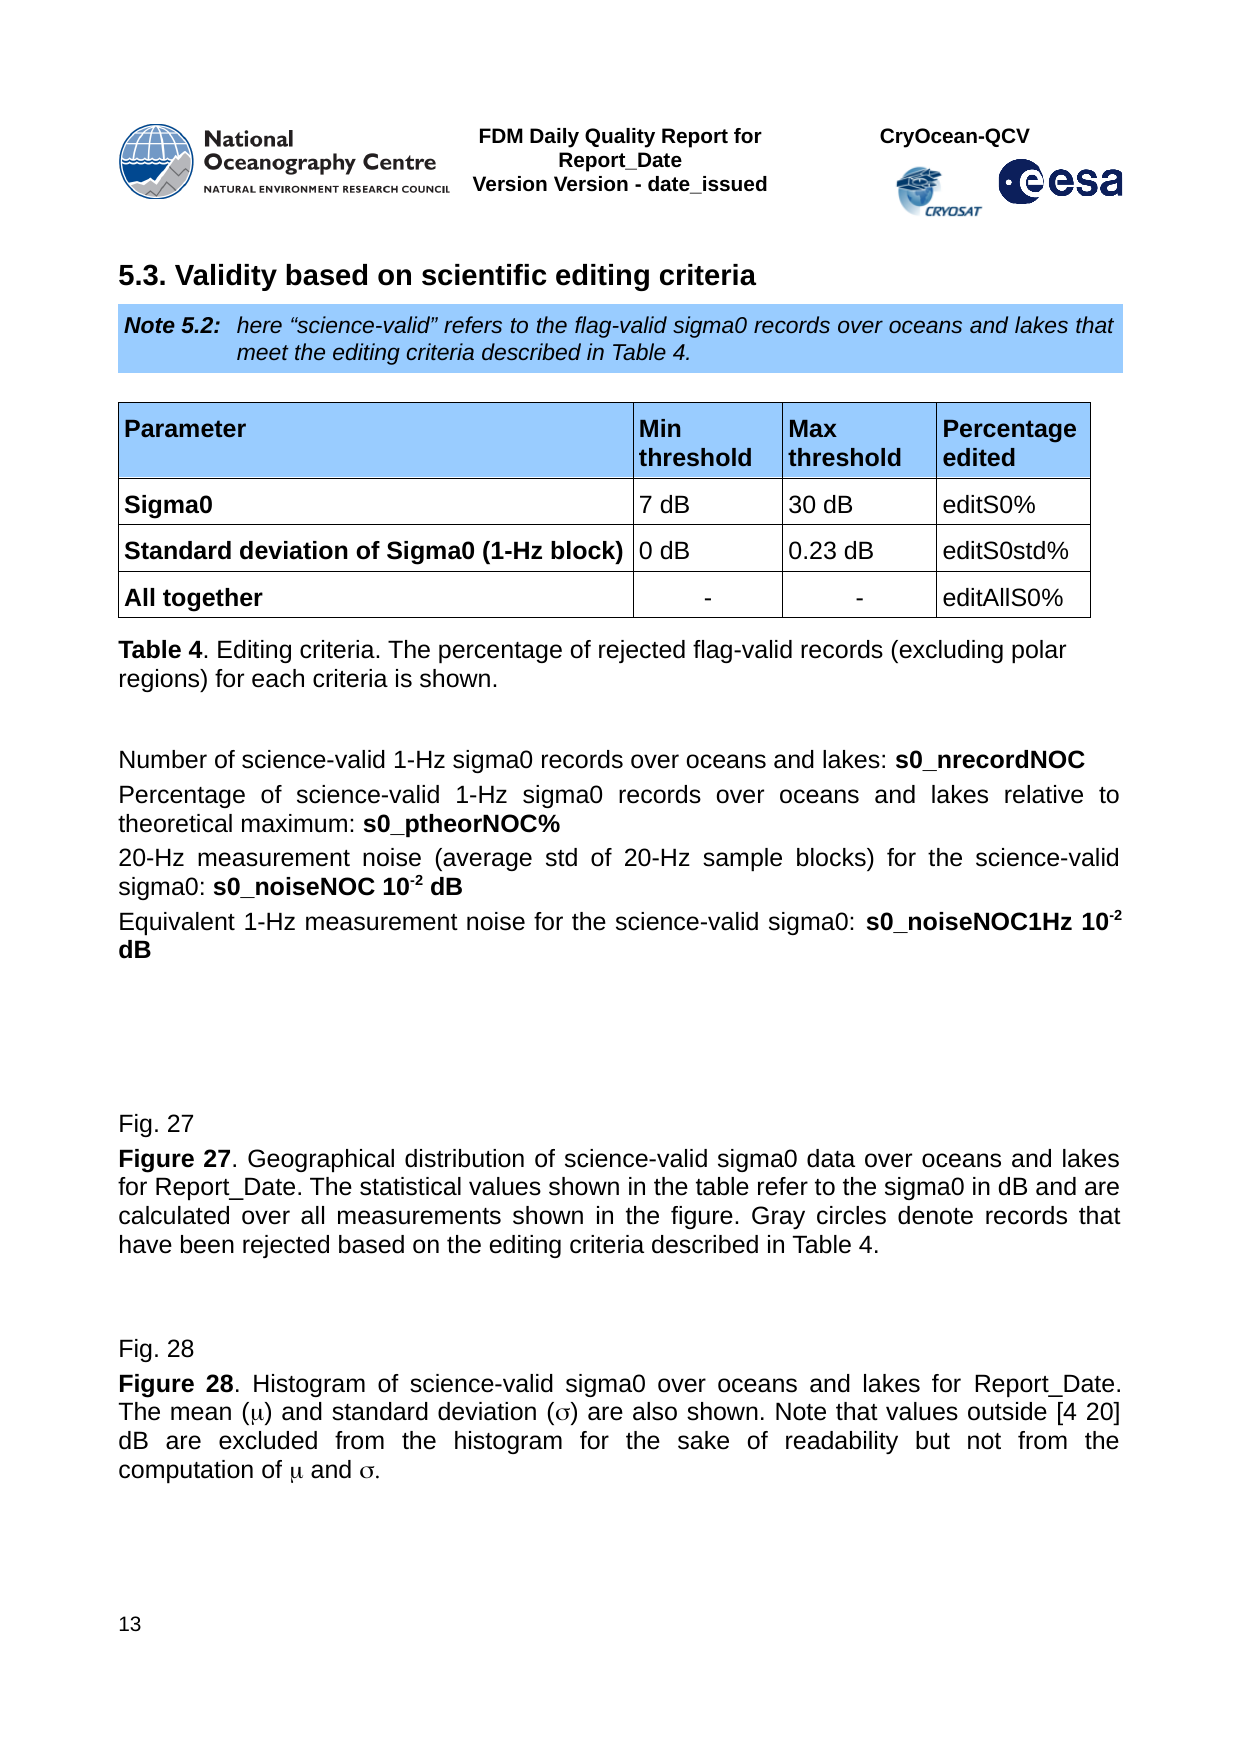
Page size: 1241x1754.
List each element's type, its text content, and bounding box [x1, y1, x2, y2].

text 5.3. Validity based on scientific editing criteria [118, 257, 1122, 291]
table_cell editAllS0% [937, 572, 1090, 617]
table_cell 0 dB [634, 525, 782, 571]
text Percentage of science-valid 1-Hz sigma0 records over oceans and lakes relative to theoretical maximum: s0_ptheorNOC% [118, 780, 1122, 837]
table_header Min threshold [634, 403, 782, 477]
text Figure 27. Geographical distribution of science-valid sigma0 data over oceans and lakes for Report_Date. The statistical values shown in the table refer to the sigma0 in dB and are calculated over all measurements shown in the figure. Gray circles denote records that have been rejected based on the editing criteria described in Table 4. [118, 1144, 1122, 1259]
text Number of science-valid 1-Hz sigma0 records over oceans and lakes: s0_nrecordNOC [118, 745, 1122, 774]
text Fig. 27 [118, 1109, 1122, 1138]
table_header Parameter [119, 403, 633, 477]
text Figure 28. Histogram of science-valid sigma0 over oceans and lakes for Report_Date. The mean (μ) and standard deviation (σ) are also shown. Note that values outside [4 20] dB are excluded from the histogram for the sake of readability but not from the computation of μ and σ. [118, 1369, 1122, 1484]
table_header Max threshold [783, 403, 936, 477]
table_cell Sigma0 [119, 479, 633, 524]
table_cell editS0std% [937, 525, 1090, 571]
text Table 4. Editing criteria. The percentage of rejected flag-valid records (excluding polar regions) for each criteria is shown. [118, 635, 1122, 693]
table_cell - [634, 572, 782, 617]
table_cell All together [119, 572, 633, 617]
table_cell 0.23 dB [783, 525, 936, 571]
table_cell - [783, 572, 936, 617]
table_cell 30 dB [783, 479, 936, 524]
text 20-Hz measurement noise (average std of 20-Hz sample blocks) for the science-valid sigma0: s0_noiseNOC 10-2 dB [118, 843, 1122, 901]
table_header Percentage edited [937, 403, 1090, 477]
table_header Note 5.2: [118, 304, 231, 373]
table_cell editS0% [937, 479, 1090, 524]
table_cell 7 dB [634, 479, 782, 524]
text Equivalent 1-Hz measurement noise for the science-valid sigma0: s0_noiseNOC1Hz 10-2 dB [118, 907, 1122, 964]
text Fig. 28 [118, 1334, 1122, 1363]
table_header here “science-valid” refers to the flag-valid sigma0 records over oceans and lakes that meet the editing criteria described in Table 4. [231, 304, 1123, 373]
picture [876, 159, 1123, 224]
table_cell Standard deviation of Sigma0 (1-Hz block) [119, 525, 633, 571]
